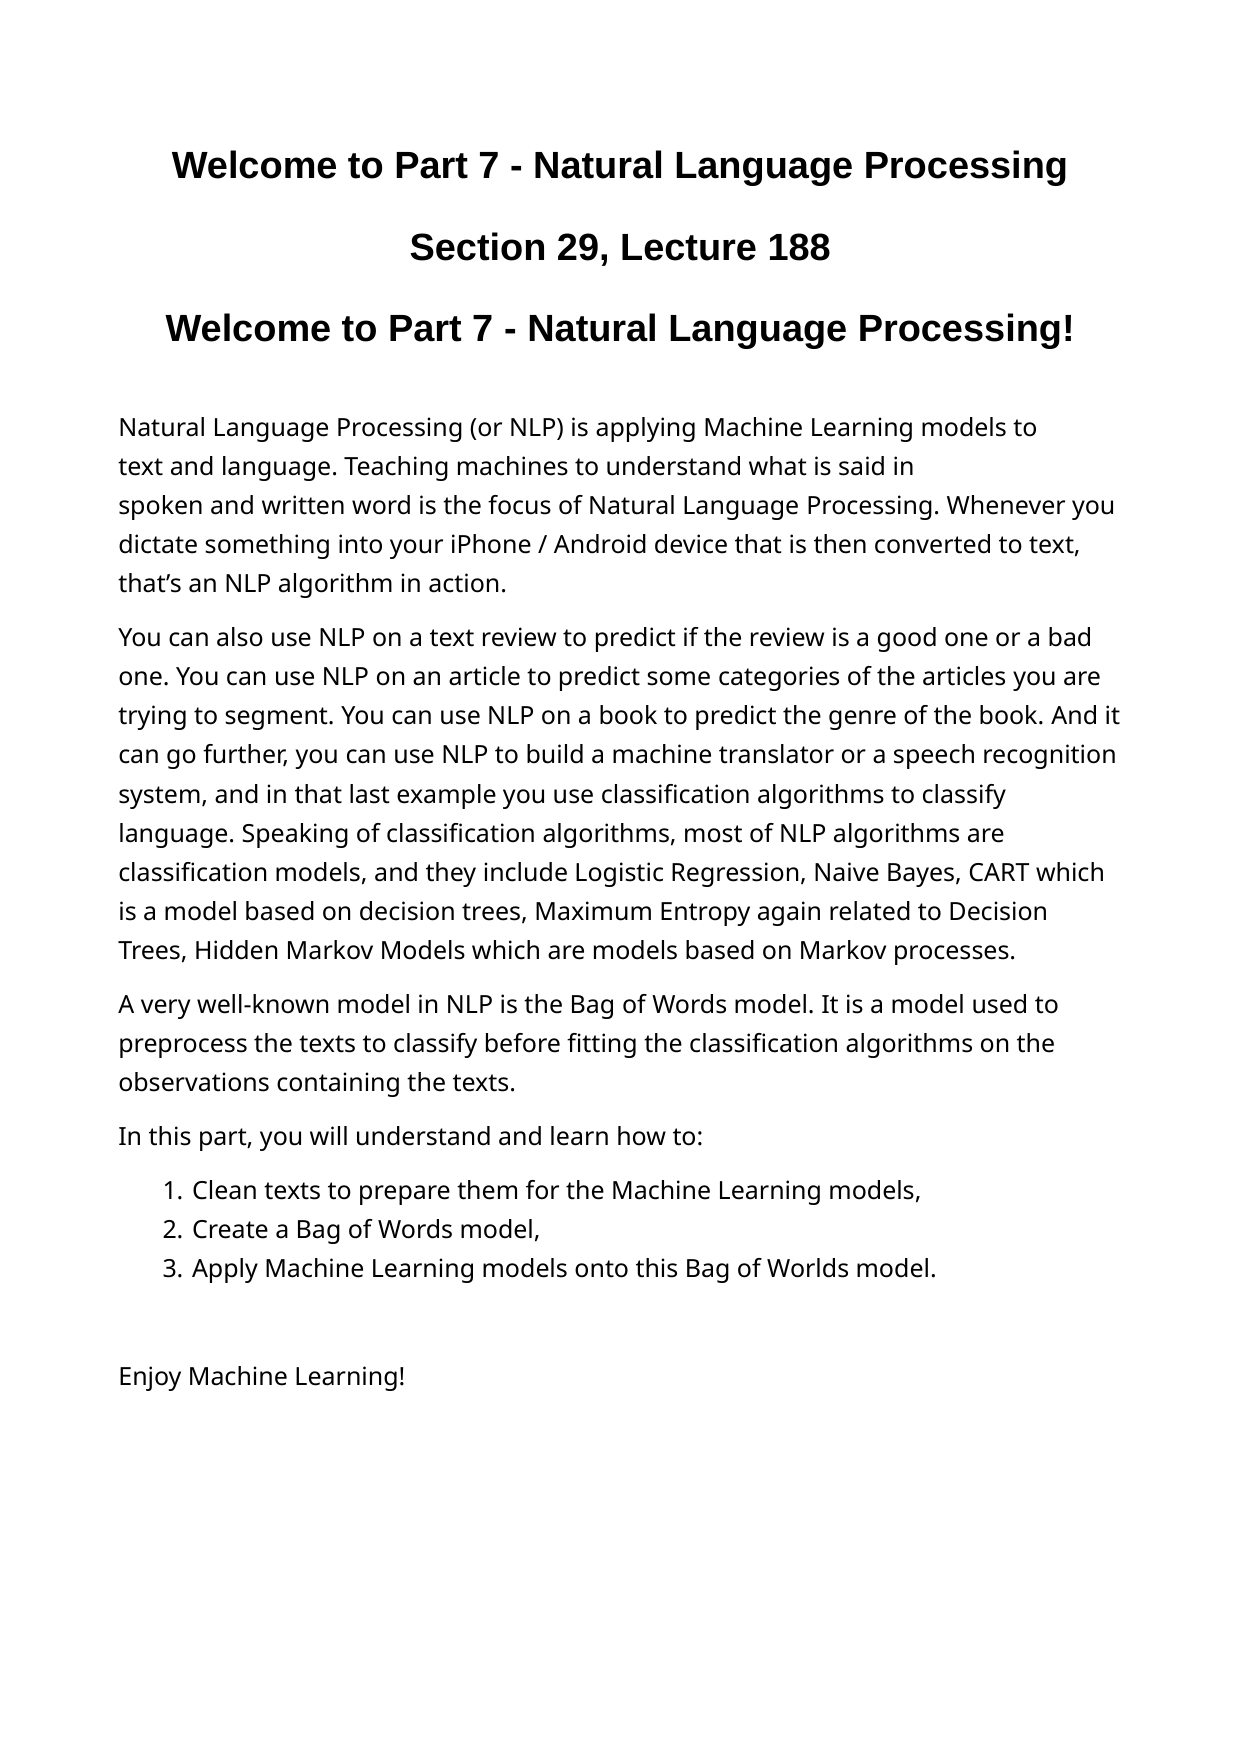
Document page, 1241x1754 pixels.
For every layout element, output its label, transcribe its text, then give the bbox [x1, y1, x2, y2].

text In this part, you will understand and learn how to: [118, 1119, 1122, 1153]
list Create a Bag of Words model, [162, 1212, 1122, 1246]
text A very well-known model in NLP is the Bag of Words model. It is a model used to preprocess the texts to classify before fitting the classification algorithms on the observations containing the texts. [118, 987, 1122, 1099]
text You can also use NLP on a text review to predict if the review is a good one or a bad one. You can use NLP on an article to predict some categories of the articles you are trying to segment. You can use NLP on a book to predict the genre of the book. And it can go further, you can use NLP to build a machine translator or a speech recognition system, and in that last example you use classification algorithms to classify language. Speaking of classification algorithms, most of NLP algorithms are classification models, and they include Logistic Regression, Naive Bayes, CART which is a model based on decision trees, Maximum Entropy again related to Decision Trees, Hidden Markov Models which are models based on Markov processes. [118, 619, 1122, 967]
text Natural Language Processing (or NLP) is applying Machine Learning models to text and language. Teaching machines to understand what is said in spoken and written word is the focus of Natural Language Processing. Whenever you dictate something into your iPhone / Android device that is then converted to text, that’s an NLP algorithm in action. [118, 409, 1122, 600]
subtitle Welcome to Part 7 - Natural Language Processing [118, 143, 1122, 187]
list Apply Machine Learning models onto this Bag of Worlds model. [162, 1251, 1122, 1285]
list Clean texts to prepare them for the Machine Learning models, [162, 1172, 1122, 1207]
text Enjoy Machine Learning! [118, 1358, 1122, 1392]
subtitle Welcome to Part 7 - Natural Language Processing! [118, 305, 1122, 349]
subtitle Section 29, Lecture 188 [118, 224, 1122, 268]
